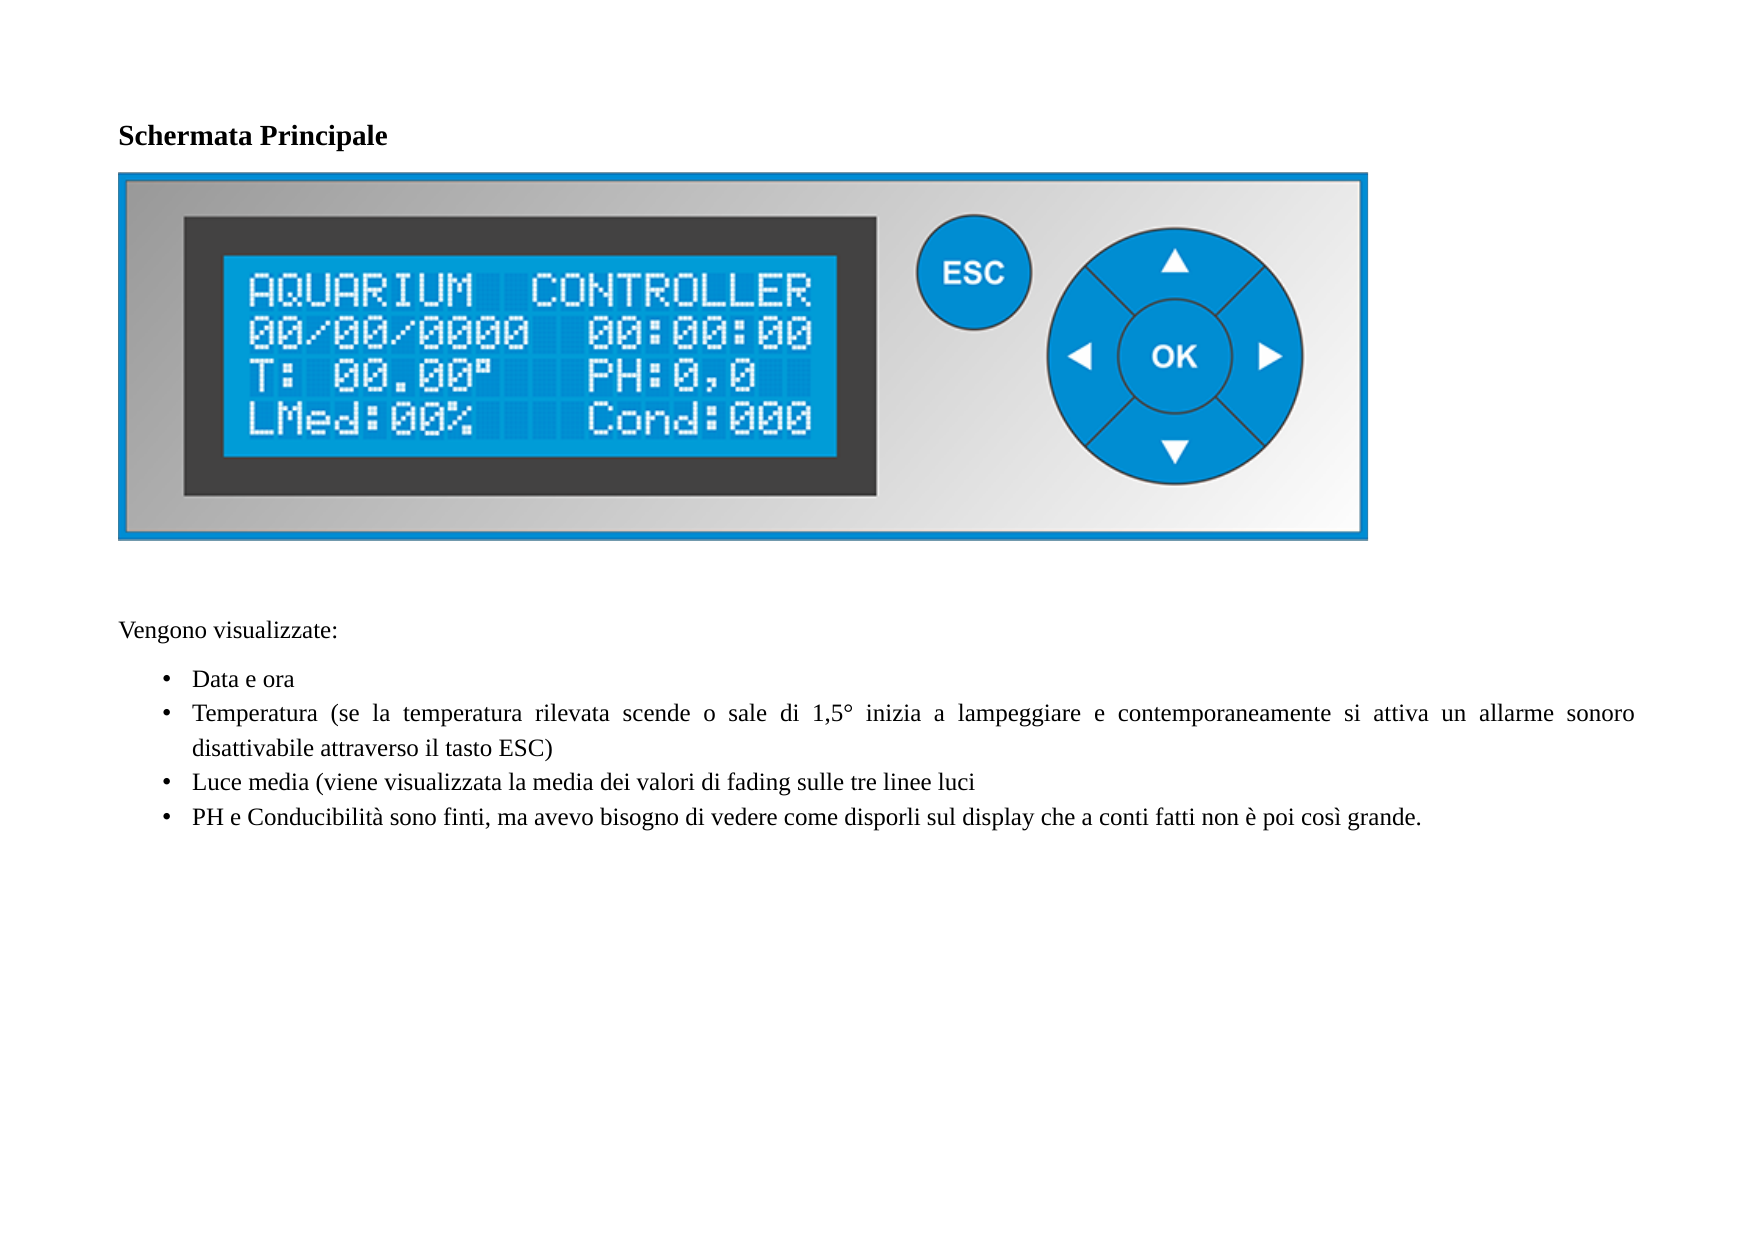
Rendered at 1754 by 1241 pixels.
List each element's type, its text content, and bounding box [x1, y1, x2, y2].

list PH e Conducibilità sono finti, ma avevo bisogno di vedere come disporli sul display che a conti fatti non è poi così grande. [162, 802, 1636, 831]
picture [118, 172, 1369, 541]
list Luce media (viene visualizzata la media dei valori di fading sulle tre linee luci [162, 767, 1636, 796]
list Data e ora [162, 664, 1636, 693]
list Temperatura (se la temperatura rilevata scende o sale di 1,5° inizia a lampeggiare e contemporaneamente si attiva un allarme sonoro disattivabile attraverso il tasto ESC) [162, 698, 1636, 762]
text Schermata Principale [118, 118, 1636, 152]
text Vengono visualizzate: [118, 546, 1636, 643]
